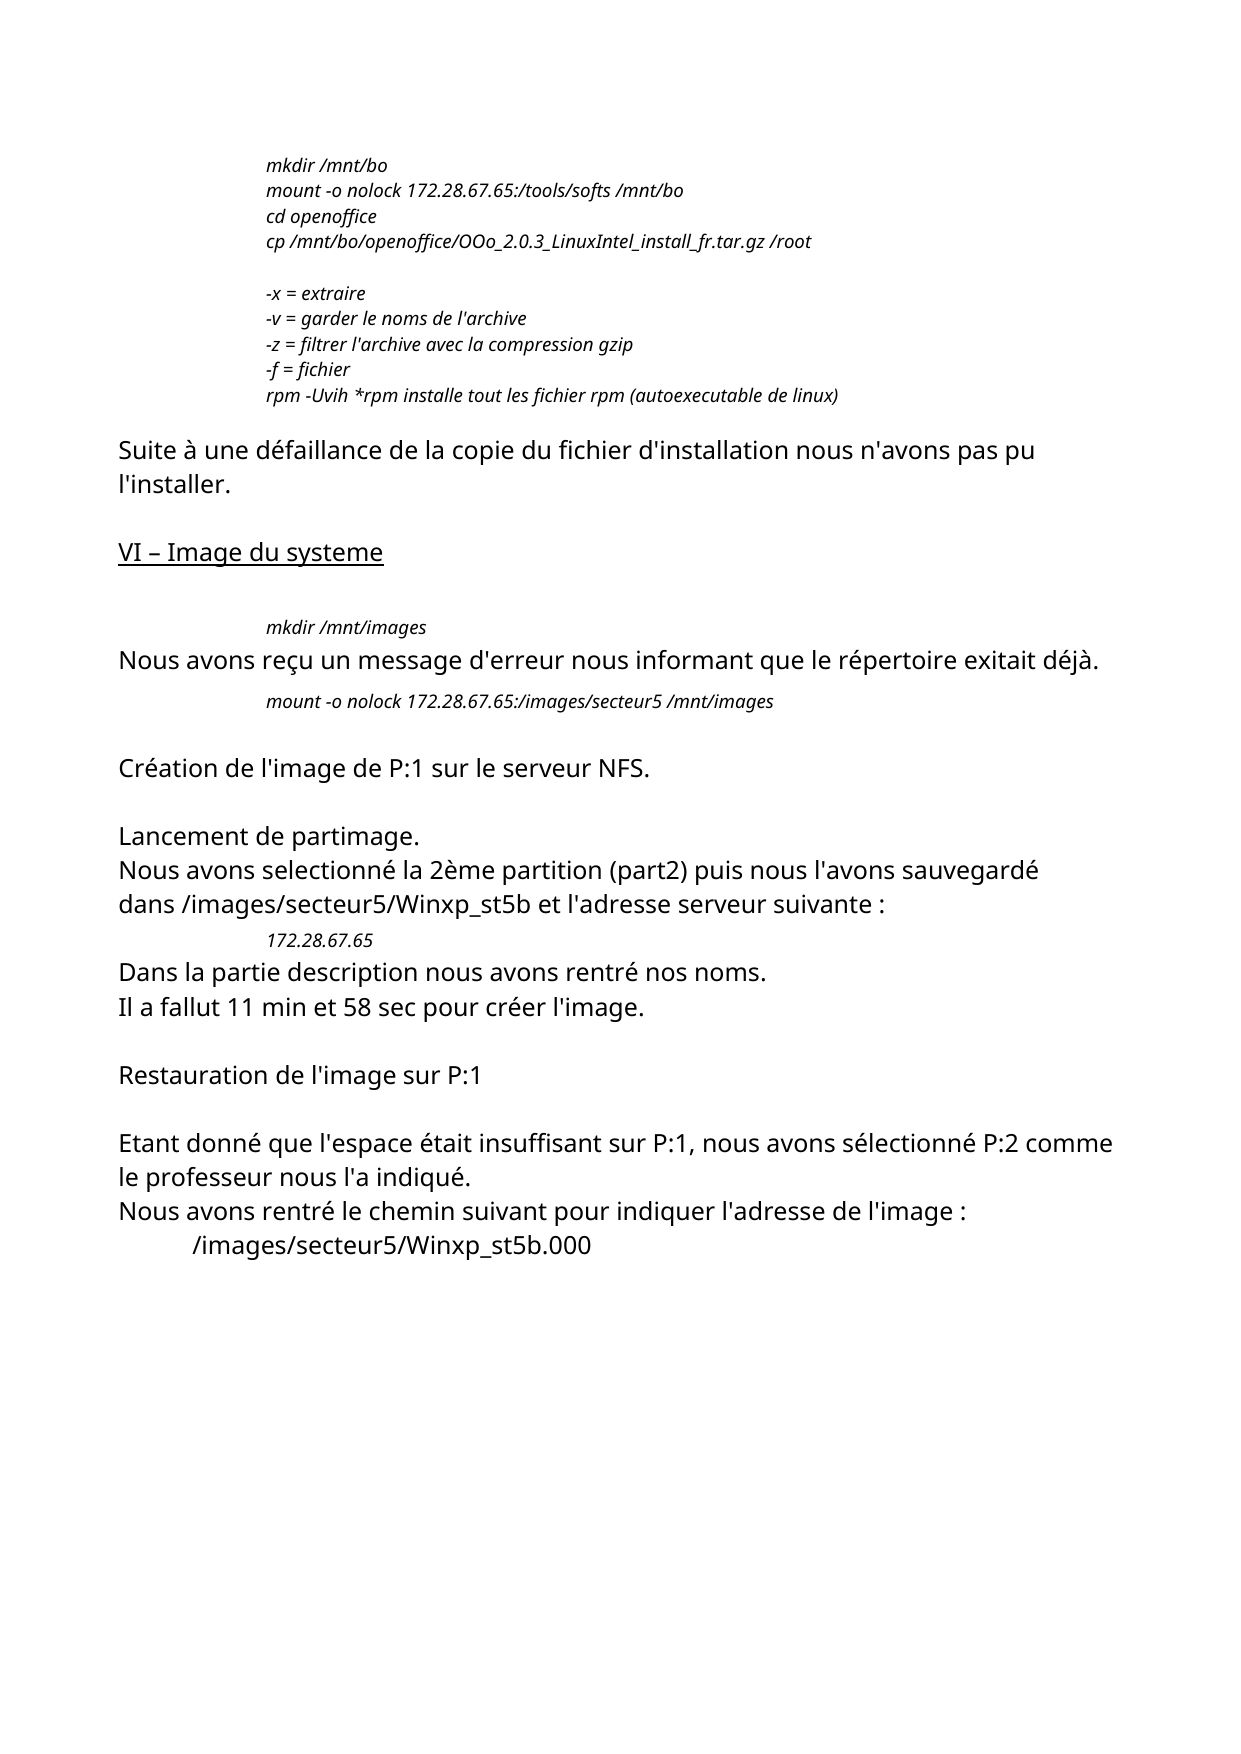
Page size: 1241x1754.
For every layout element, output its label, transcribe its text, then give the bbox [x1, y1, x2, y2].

text VI – Image du systeme [118, 535, 1122, 569]
text Nous avons reçu un message d'erreur nous informant que le répertoire exitait déjà. [118, 643, 1122, 677]
text Etant donné que l'espace était insuffisant sur P:1, nous avons sélectionné P:2 comme le professeur nous l'a indiqué. [118, 1125, 1122, 1193]
text -v = garder le noms de l'archive [118, 305, 1122, 331]
text mkdir /mnt/images [118, 603, 1122, 643]
text -z = filtrer l'archive avec la compression gzip [118, 331, 1122, 356]
text Lancement de partimage. [118, 819, 1122, 853]
text 172.28.67.65 [118, 921, 1122, 955]
text Création de l'image de P:1 sur le serveur NFS. [118, 751, 1122, 785]
text Nous avons rentré le chemin suivant pour indiquer l'adresse de l'image : [118, 1193, 1122, 1228]
text Suite à une défaillance de la copie du fichier d'installation nous n'avons pas pu l'installer. [118, 433, 1122, 501]
text mount -o nolock 172.28.67.65:/images/secteur5 /mnt/images [118, 677, 1122, 717]
text Dans la partie description nous avons rentré nos noms. [118, 955, 1122, 989]
text rpm -Uvih *rpm installe tout les fichier rpm (autoexecutable de linux) [118, 382, 1122, 407]
text mkdir /mnt/bo [118, 152, 1122, 178]
text Nous avons selectionné la 2ème partition (part2) puis nous l'avons sauvegardé dans /images/secteur5/Winxp_st5b et l'adresse serveur suivante : [118, 853, 1122, 921]
text /images/secteur5/Winxp_st5b.000 [118, 1228, 1122, 1262]
text Restauration de l'image sur P:1 [118, 1057, 1122, 1091]
text mount -o nolock 172.28.67.65:/tools/softs /mnt/bo [118, 178, 1122, 203]
text cd openoffice [118, 203, 1122, 229]
text -f = fichier [118, 356, 1122, 382]
text cp /mnt/bo/openoffice/OOo_2.0.3_LinuxIntel_install_fr.tar.gz /root [118, 229, 1122, 254]
text Il a fallut 11 min et 58 sec pour créer l'image. [118, 989, 1122, 1023]
text -x = extraire [118, 280, 1122, 305]
